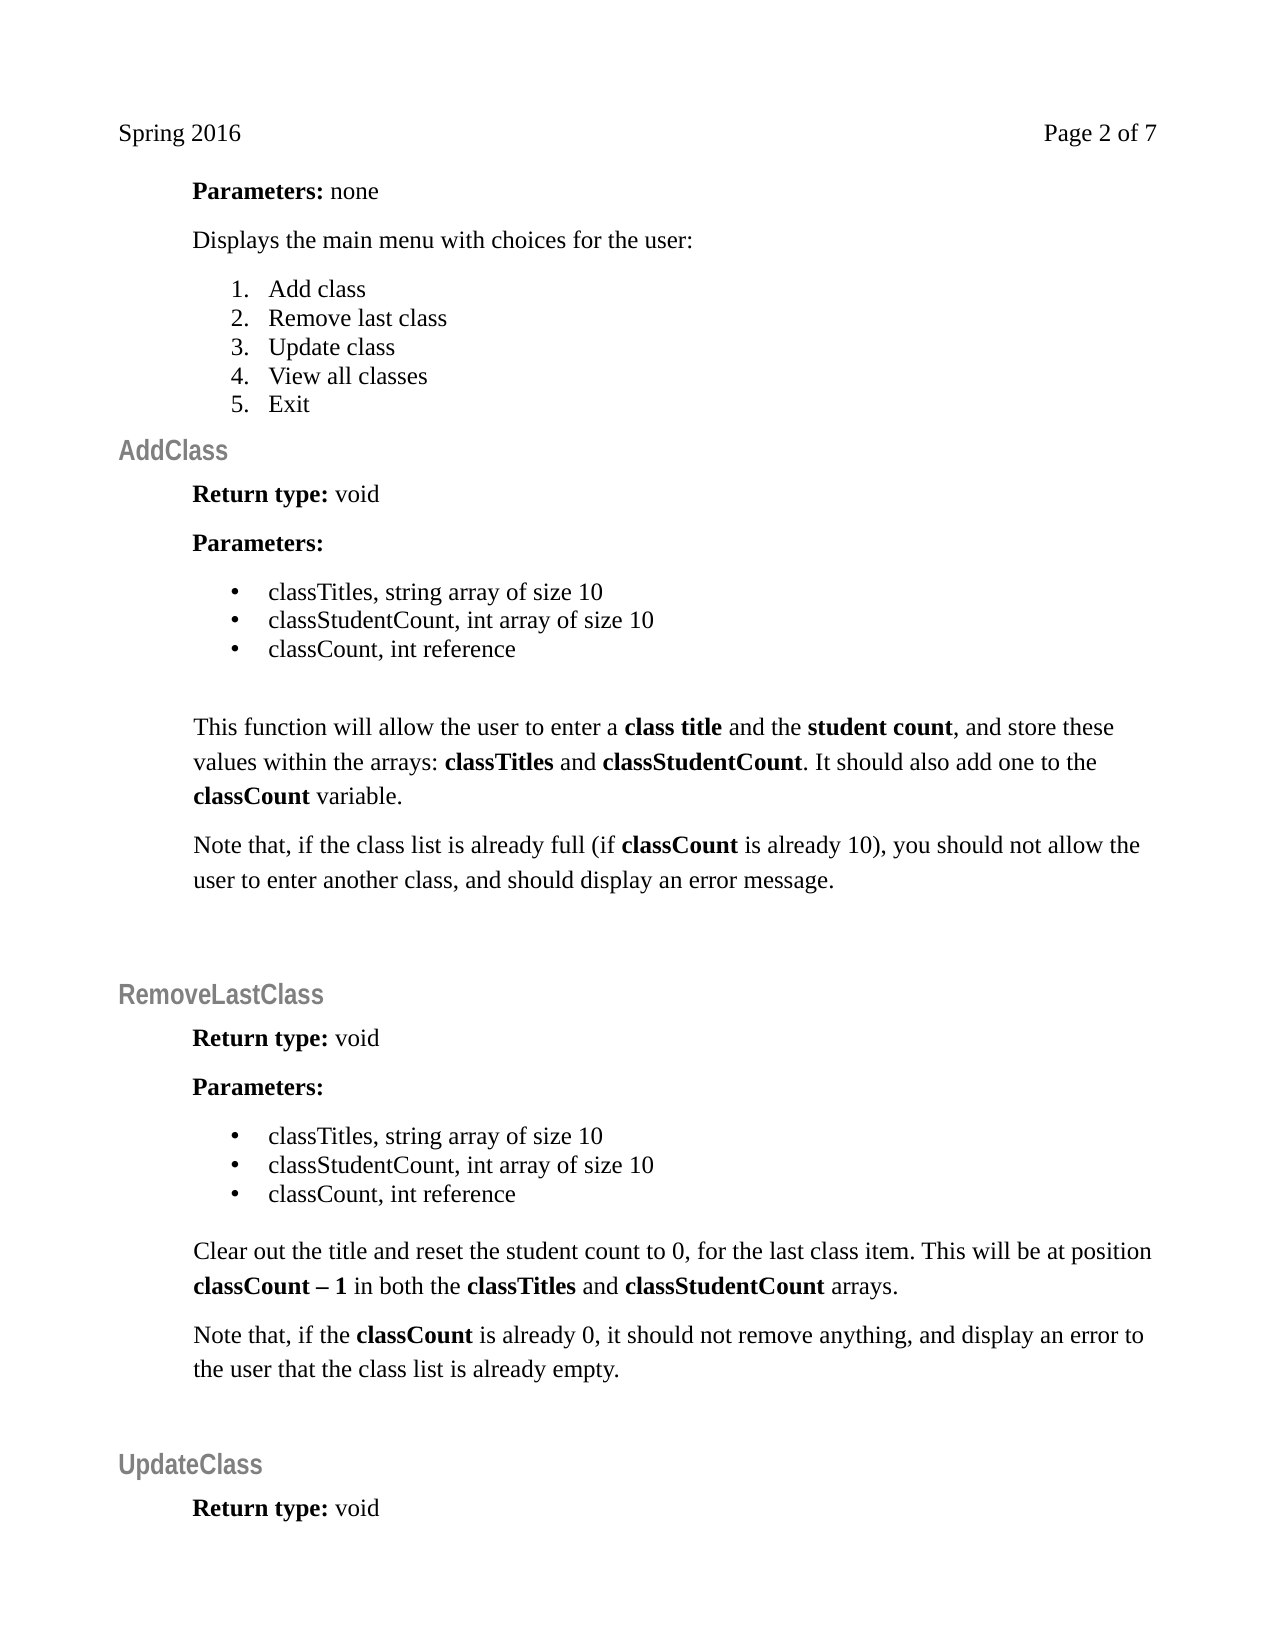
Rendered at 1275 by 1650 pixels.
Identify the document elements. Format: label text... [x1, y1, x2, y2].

subtitle RemoveLastClass [118, 977, 1157, 1011]
subtitle AddClass [118, 433, 1157, 466]
text Return type: void [118, 1493, 1157, 1522]
text Return type: void [118, 1023, 1157, 1052]
list Update class [231, 332, 1157, 361]
list classStudentCount, int array of size 10 [231, 1150, 1157, 1179]
text Return type: void [118, 479, 1157, 507]
list Add class [231, 274, 1157, 303]
list classStudentCount, int array of size 10 [231, 606, 1157, 634]
text Note that, if the classCount is already 0, it should not remove anything, and display an error to the user that the class list is already empty. [193, 1320, 1157, 1383]
text Parameters: [118, 528, 1157, 557]
text This function will allow the user to enter a class title and the student count, and store these values within the arrays: classTitles and classStudentCount. It should also add one to the classCount variable. [193, 712, 1157, 810]
list classCount, int reference [231, 1179, 1157, 1208]
list Remove last class [231, 303, 1157, 332]
text Clear out the title and reset the student count to 0, for the last class item. This will be at position classCount – 1 in both the classTitles and classStudentCount arrays. [193, 1236, 1157, 1300]
list Exit [231, 389, 1157, 418]
text Parameters: [118, 1072, 1157, 1101]
text Note that, if the class list is already full (if classCount is already 10), you should not allow the user to enter another class, and should display an error message. [193, 830, 1157, 893]
subtitle UpdateClass [118, 1447, 1157, 1480]
text Displays the main menu with choices for the user: [118, 225, 1157, 254]
list classTitles, string array of size 10 [231, 577, 1157, 606]
list classCount, int reference [231, 634, 1157, 663]
list classTitles, string array of size 10 [231, 1121, 1157, 1150]
list View all classes [231, 361, 1157, 389]
text Parameters: none [118, 176, 1157, 205]
